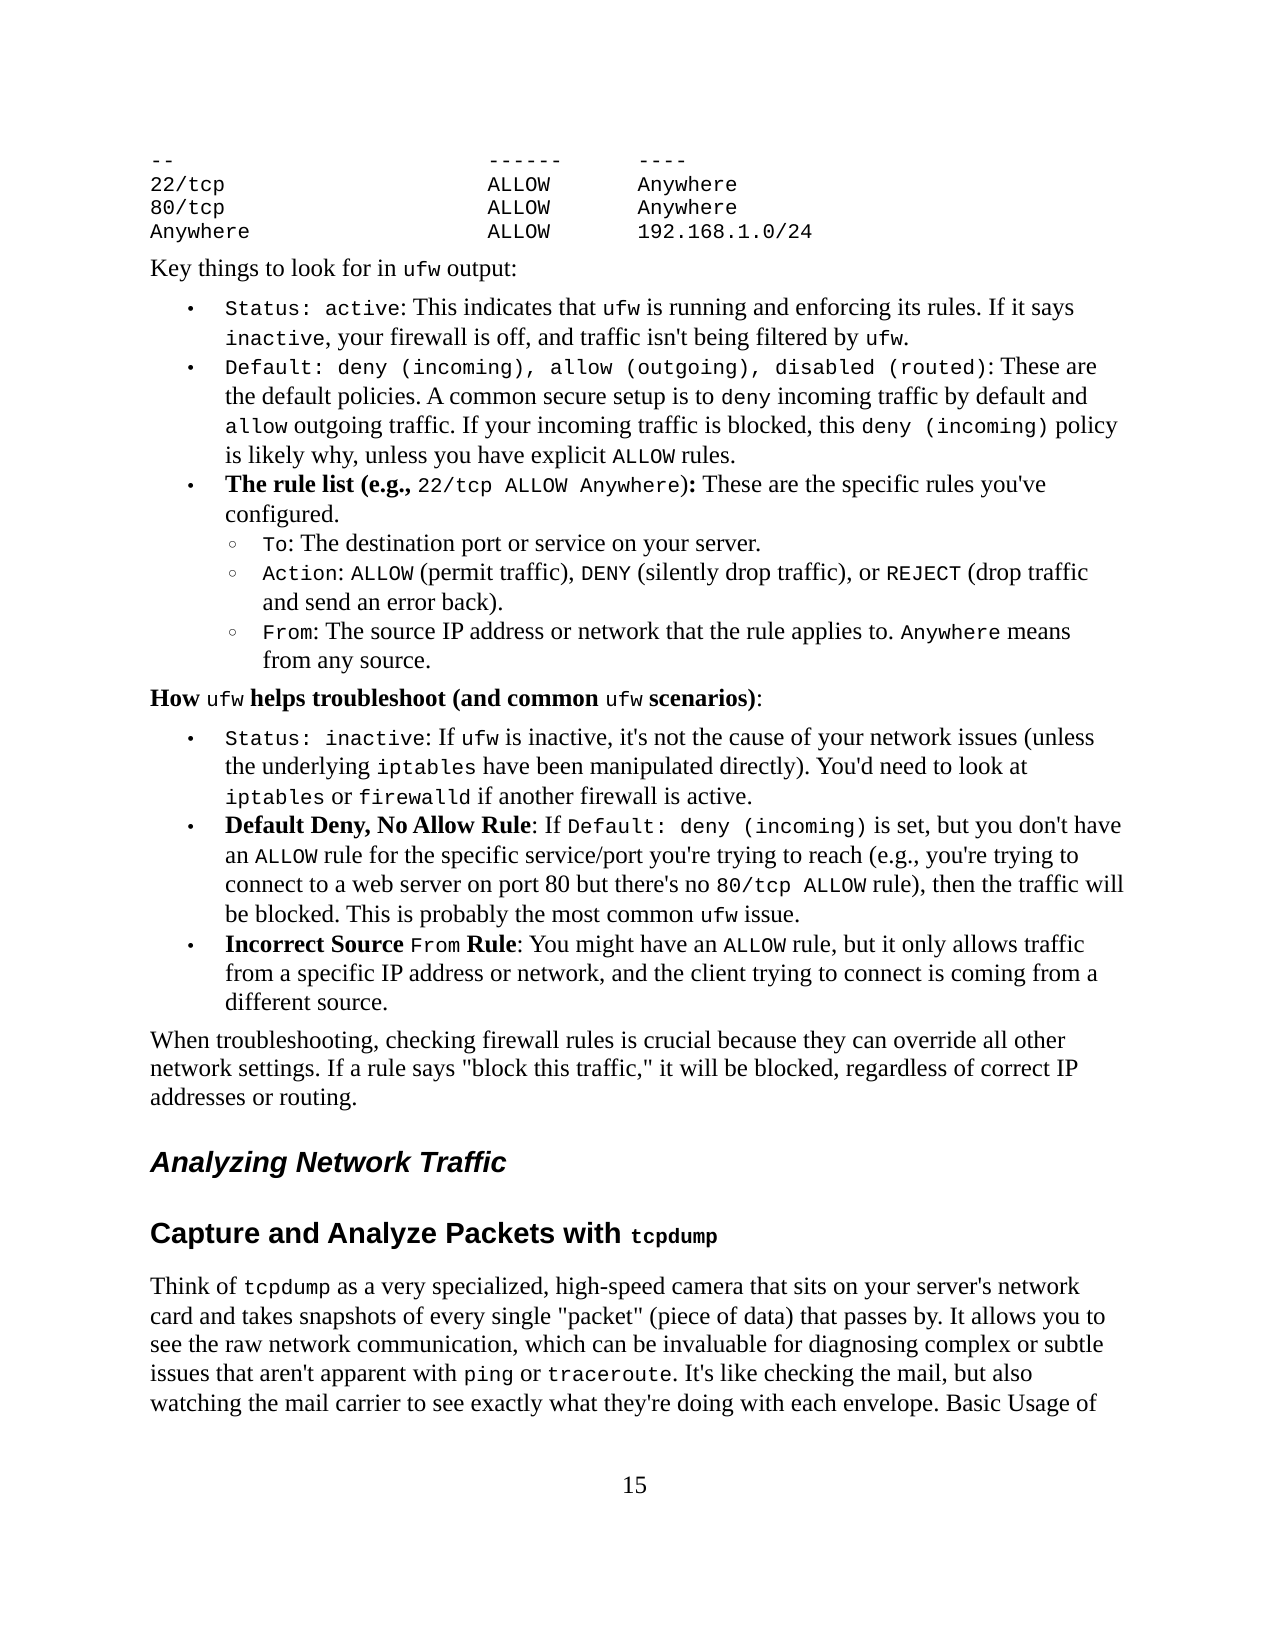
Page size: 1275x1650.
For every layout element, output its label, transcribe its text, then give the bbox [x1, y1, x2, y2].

list Status: inactive: If ufw is inactive, it's not the cause of your network issues (unless the underlying iptables have been manipulated directly). You'd need to look at iptables or firewalld if another firewall is active. [187, 722, 1125, 810]
list To: The destination port or service on your server. [225, 528, 1125, 557]
text Anywhere ALLOW 192.168.1.0/24 [150, 221, 1125, 244]
text -- ------ ---- [150, 150, 1125, 174]
list Action: ALLOW (permit traffic), DENY (silently drop traffic), or REJECT (drop traffic and send an error back). [225, 557, 1125, 616]
list Default: deny (incoming), allow (outgoing), disabled (routed): These are the default policies. A common secure setup is to deny incoming traffic by default and allow outgoing traffic. If your incoming traffic is blocked, this deny (incoming) policy is likely why, unless you have explicit ALLOW rules. [187, 351, 1125, 469]
text When troubleshooting, checking firewall rules is crucial because they can override all other network settings. If a rule says "block this traffic," it will be blocked, regardless of correct IP addresses or routing. [150, 1025, 1125, 1111]
subtitle Capture and Analyze Packets with tcpdump [150, 1216, 1125, 1250]
list From: The source IP address or network that the rule applies to. Anywhere means from any source. [225, 616, 1125, 674]
subtitle Analyzing Network Traffic [150, 1145, 1125, 1178]
list Incorrect Source From Rule: You might have an ALLOW rule, but it only allows traffic from a specific IP address or network, and the client trying to connect is coming from a different source. [187, 929, 1125, 1016]
text 22/tcp ALLOW Anywhere [150, 174, 1125, 197]
list Default Deny, No Allow Rule: If Default: deny (incoming) is set, but you don't have an ALLOW rule for the specific service/port you're trying to reach (e.g., you're trying to connect to a web server on port 80 but there's no 80/tcp ALLOW rule), then the traffic will be blocked. This is probably the most common ufw issue. [187, 810, 1125, 929]
list Status: active: This indicates that ufw is running and enforcing its rules. If it says inactive, your firewall is off, and traffic isn't being filtered by ufw. [187, 292, 1125, 351]
text Think of tcpdump as a very specialized, high-speed camera that sits on your server's network card and takes snapshots of every single "packet" (piece of data) that passes by. It allows you to see the raw network communication, which can be invaluable for diagnosing complex or subtle issues that aren't apparent with ping or traceroute. It's like checking the mail, but also watching the mail carrier to see exactly what they're doing with each envelope. Basic Usage of [150, 1271, 1125, 1417]
text 80/tcp ALLOW Anywhere [150, 197, 1125, 221]
list The rule list (e.g., 22/tcp ALLOW Anywhere): These are the specific rules you've configured. [187, 469, 1125, 528]
text Key things to look for in ufw output: [150, 253, 1125, 283]
text How ufw helps troubleshoot (and common ufw scenarios): [150, 683, 1125, 713]
